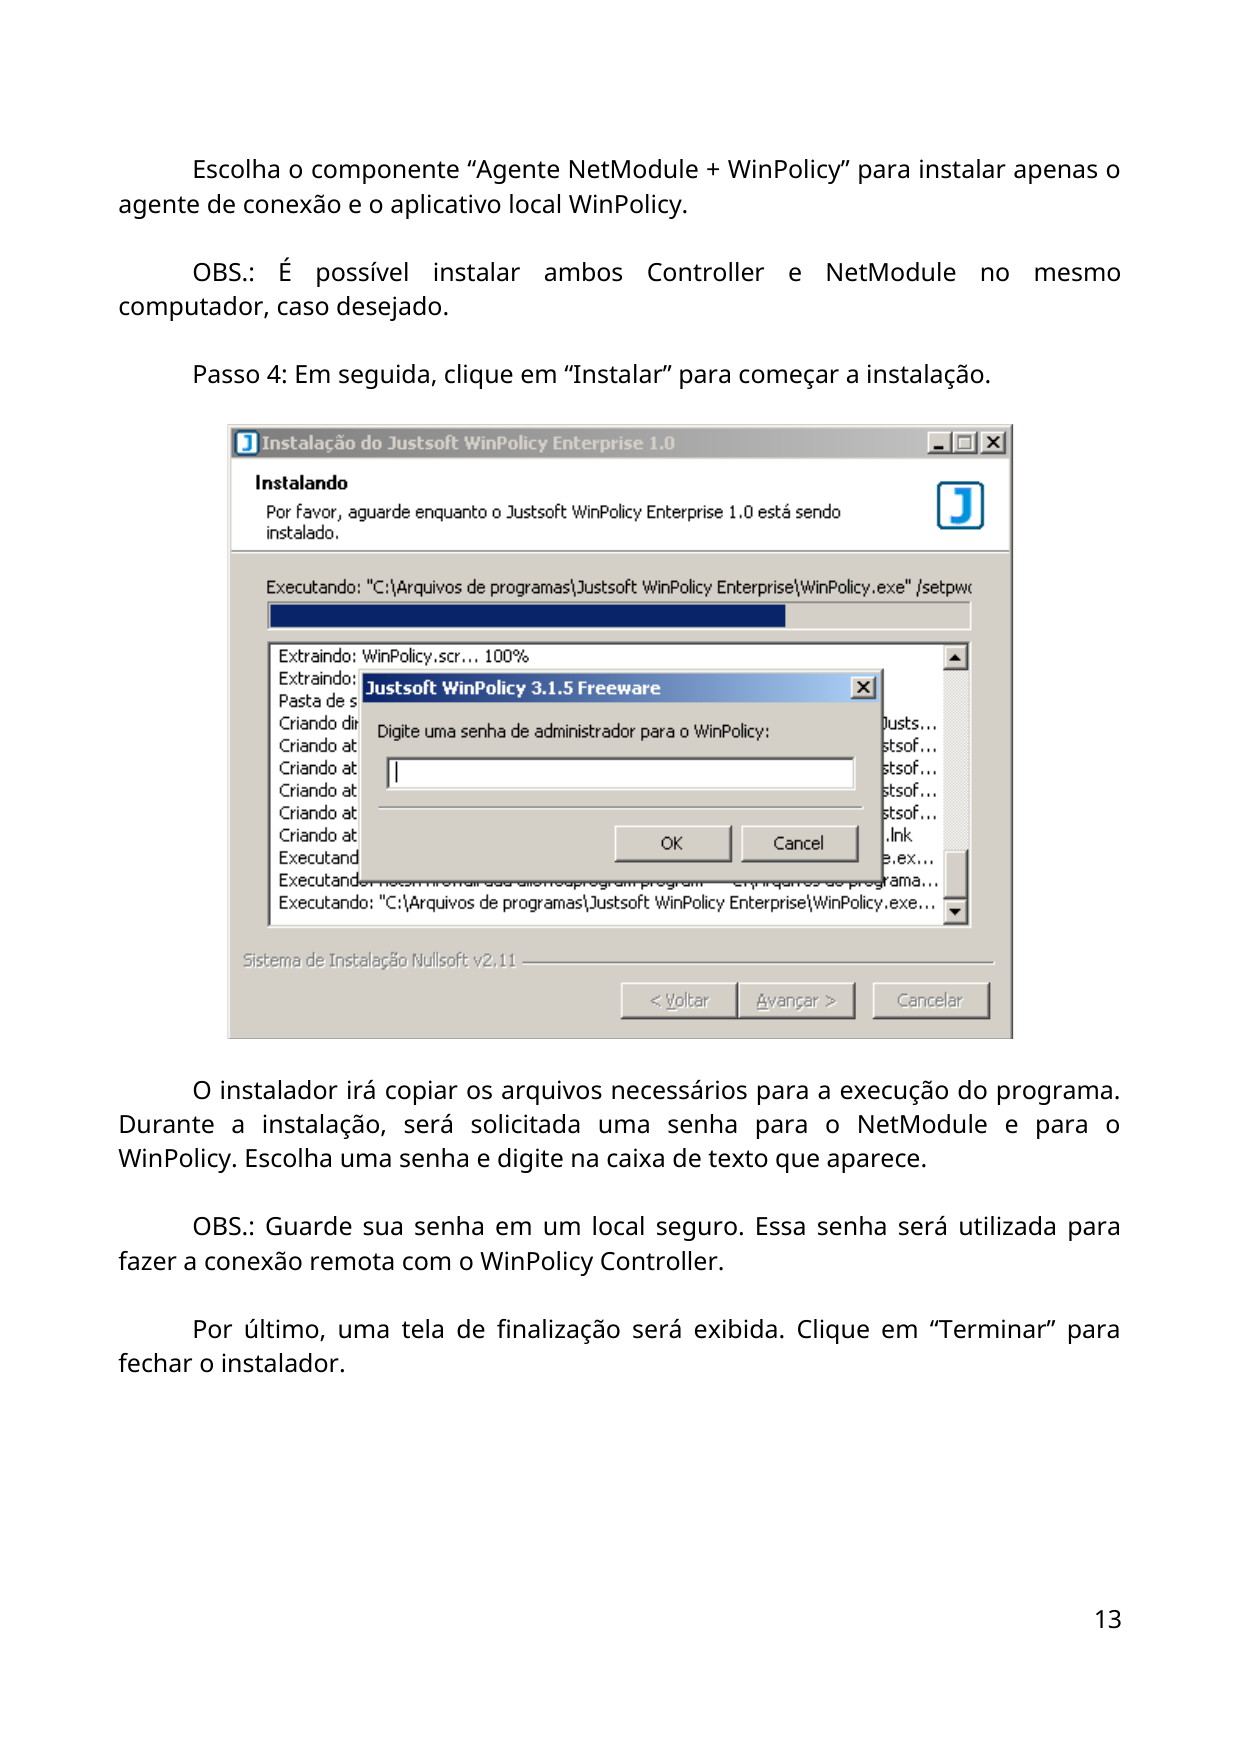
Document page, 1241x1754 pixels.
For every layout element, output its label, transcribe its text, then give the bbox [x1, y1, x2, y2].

text OBS.: Guarde sua senha em um local seguro. Essa senha será utilizada para fazer a conexão remota com o WinPolicy Controller. [118, 1209, 1122, 1277]
text Escolha o componente “Agente NetModule + WinPolicy” para instalar apenas o agente de conexão e o aplicativo local WinPolicy. [118, 152, 1122, 220]
text Passo 4: Em seguida, clique em “Instalar” para começar a instalação. [118, 357, 1122, 391]
text Por último, uma tela de finalização será exibida. Clique em “Terminar” para fechar o instalador. [118, 1311, 1122, 1379]
text OBS.: É possível instalar ambos Controller e NetModule no mesmo computador, caso desejado. [118, 254, 1122, 322]
text O instalador irá copiar os arquivos necessários para a execução do programa. Durante a instalação, será solicitada uma senha para o NetModule e para o WinPolicy. Escolha uma senha e digite na caixa de texto que aparece. [118, 1073, 1122, 1175]
